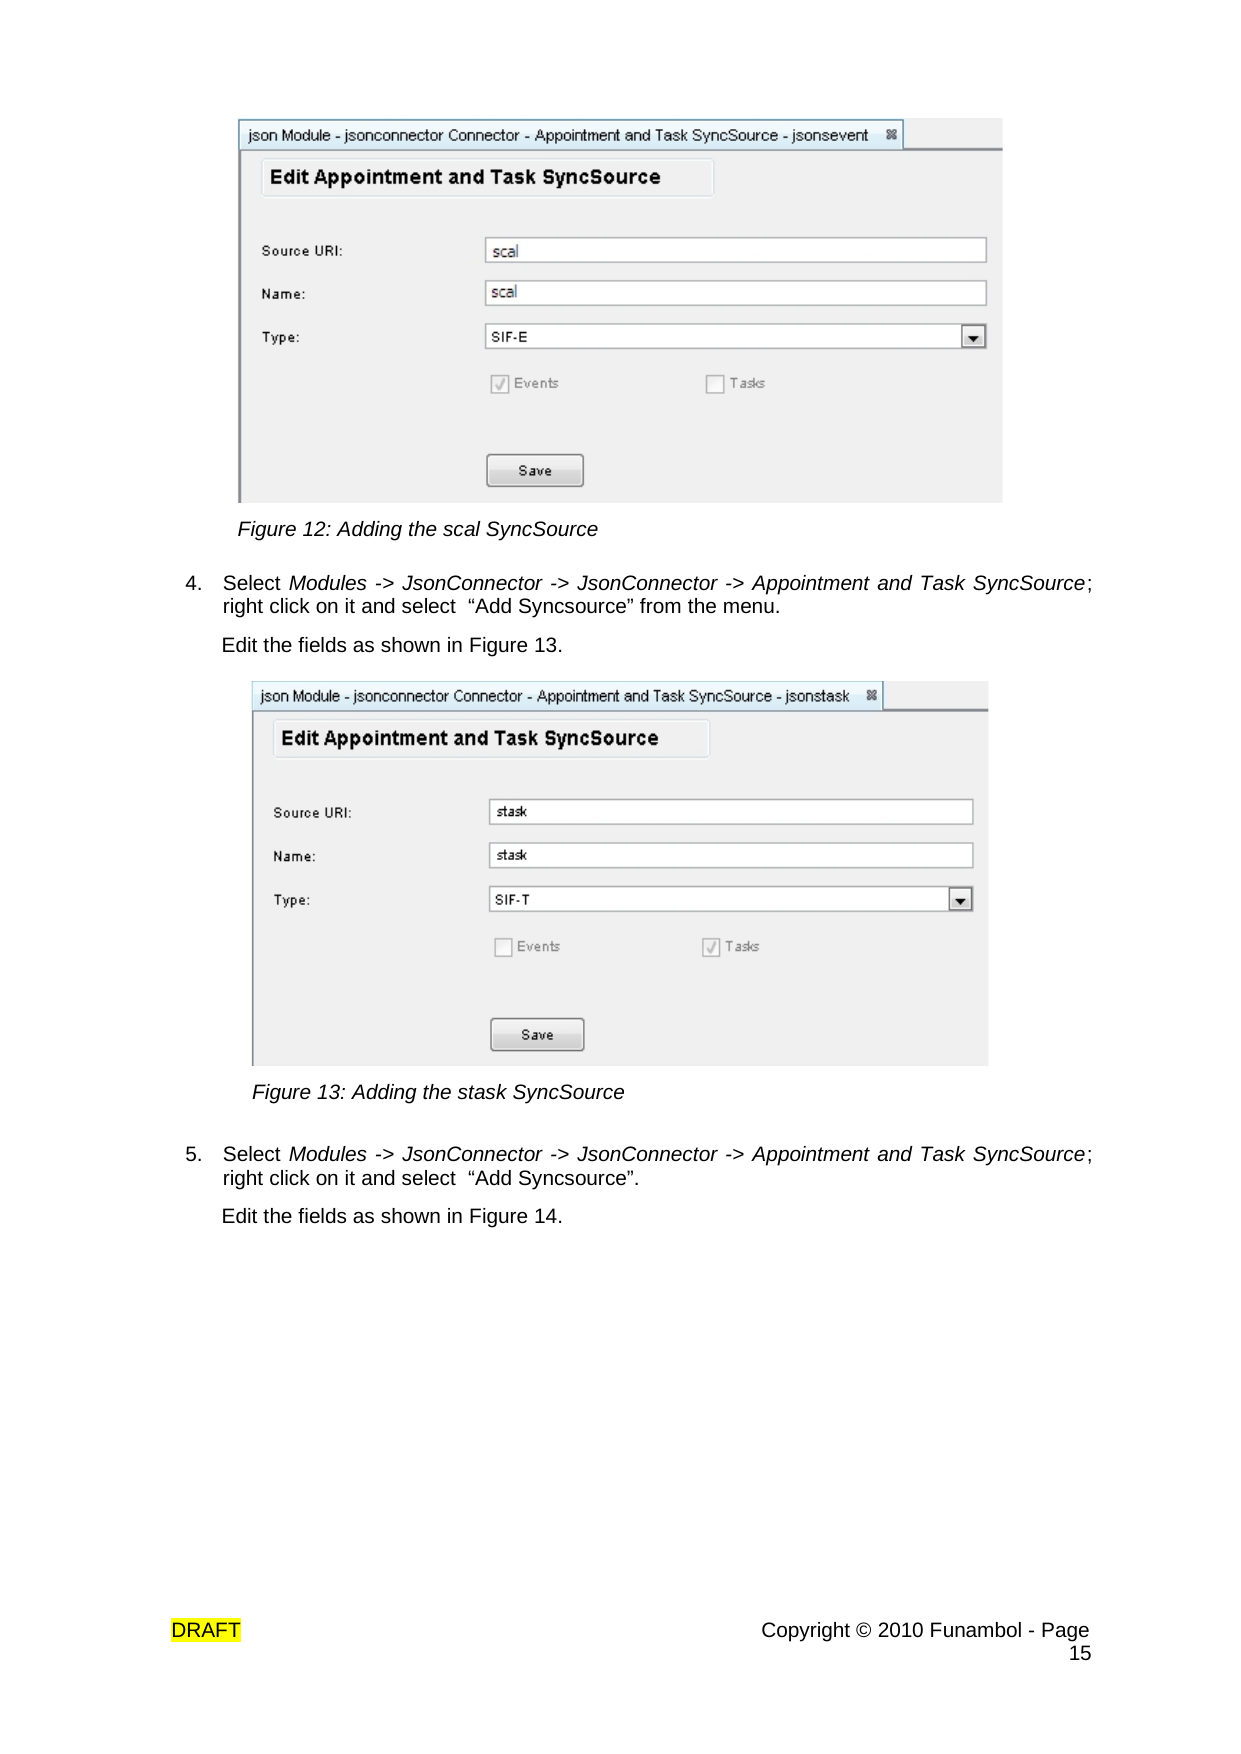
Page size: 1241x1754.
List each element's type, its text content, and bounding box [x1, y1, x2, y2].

picture [237, 118, 1003, 503]
picture [251, 681, 989, 1066]
text Edit the fields as shown in Figure 13. [221, 633, 1093, 657]
text Figure 12: Adding the scal SyncSource [237, 503, 1003, 541]
text Edit the fields as shown in Figure 14. [221, 1205, 1093, 1228]
list Select Modules -> JsonConnector -> JsonConnector -> Appointment and Task SyncSource; right click on it and select “Add Syncsource” from the menu. [185, 118, 1093, 618]
list Select Modules -> JsonConnector -> JsonConnector -> Appointment and Task SyncSource; right click on it and select “Add Syncsource”. [185, 672, 1093, 1190]
list Figure 13: Adding the stask SyncSource [252, 1066, 988, 1104]
